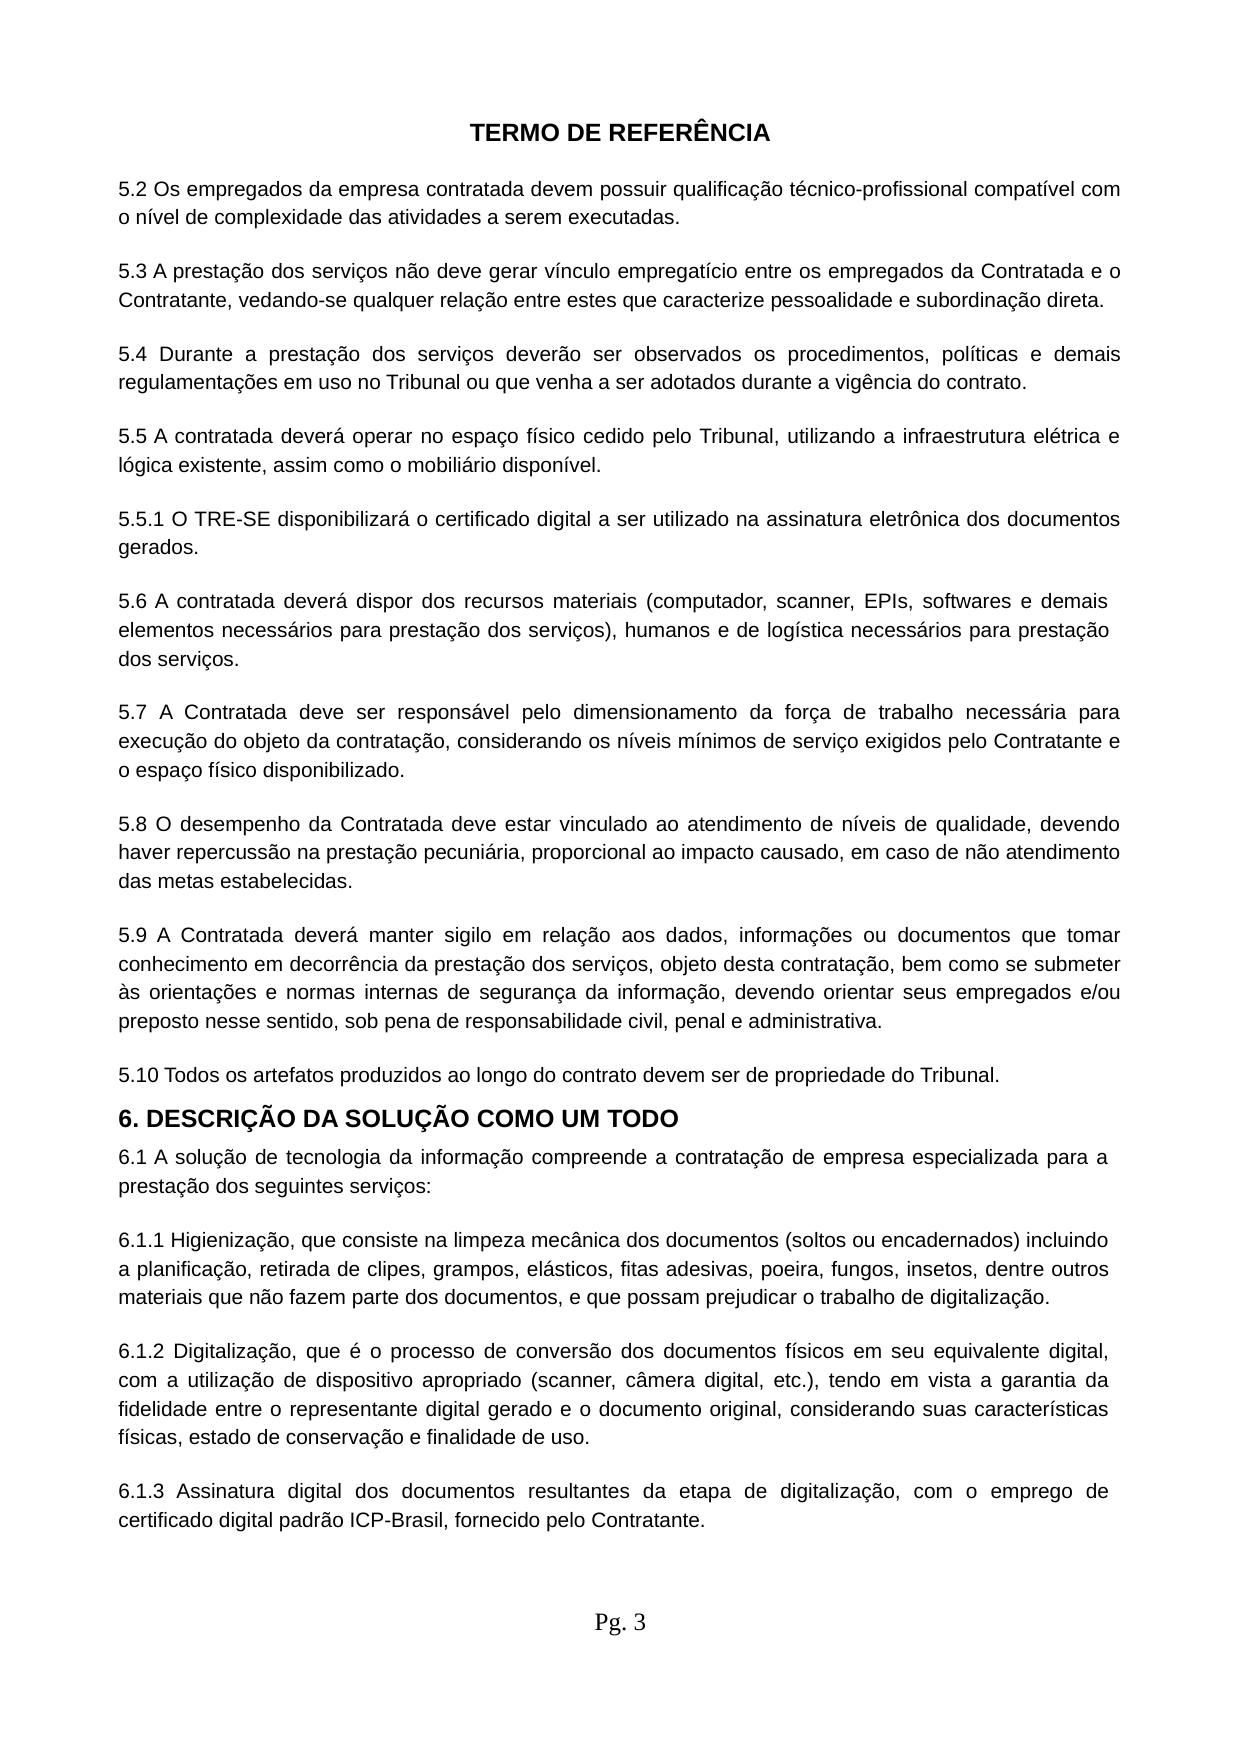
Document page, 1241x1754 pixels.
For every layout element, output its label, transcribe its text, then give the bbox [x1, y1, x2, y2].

text 6. DESCRIÇÃO DA SOLUÇÃO COMO UM TODO [118, 1104, 1122, 1133]
text 5.2 Os empregados da empresa contratada devem possuir qualificação técnico-profissional compatível com o nível de complexidade das atividades a serem executadas. [118, 176, 1122, 229]
text 6.1.3 Assinatura digital dos documentos resultantes da etapa de digitalização, com o emprego de certificado digital padrão ICP-Brasil, fornecido pelo Contratante. [118, 1479, 1110, 1532]
text 5.5 A contratada deverá operar no espaço físico cedido pelo Tribunal, utilizando a infraestrutura elétrica e lógica existente, assim como o mobiliário disponível. [118, 424, 1122, 477]
text 5.10 Todos os artefatos produzidos ao longo do contrato devem ser de propriedade do Tribunal. [118, 1063, 1122, 1087]
text 5.7 A Contratada deve ser responsável pelo dimensionamento da força de trabalho necessária para execução do objeto da contratação, considerando os níveis mínimos de serviço exigidos pelo Contratante e o espaço físico disponibilizado. [118, 700, 1122, 782]
text 6.1 A solução de tecnologia da informação compreende a contratação de empresa especializada para a prestação dos seguintes serviços: [118, 1145, 1110, 1198]
text 5.3 A prestação dos serviços não deve gerar vínculo empregatício entre os empregados da Contratada e o Contratante, vedando-se qualquer relação entre estes que caracterize pessoalidade e subordinação direta. [118, 259, 1122, 312]
text 5.8 O desempenho da Contratada deve estar vinculado ao atendimento de níveis de qualidade, devendo haver repercussão na prestação pecuniária, proporcional ao impacto causado, em caso de não atendimento das metas estabelecidas. [118, 811, 1122, 893]
text 5.5.1 O TRE-SE disponibilizará o certificado digital a ser utilizado na assinatura eletrônica dos documentos gerados. [118, 506, 1122, 559]
text 5.6 A contratada deverá dispor dos recursos materiais (computador, scanner, EPIs, softwares e demais elementos necessários para prestação dos serviços), humanos e de logística necessários para prestação dos serviços. [118, 589, 1110, 670]
text 5.9 A Contratada deverá manter sigilo em relação aos dados, informações ou documentos que tomar conhecimento em decorrência da prestação dos serviços, objeto desta contratação, bem como se submeter às orientações e normas internas de segurança da informação, devendo orientar seus empregados e/ou preposto nesse sentido, sob pena de responsabilidade civil, penal e administrativa. [118, 923, 1122, 1033]
text 6.1.1 Higienização, que consiste na limpeza mecânica dos documentos (soltos ou encadernados) incluindo a planificação, retirada de clipes, grampos, elásticos, fitas adesivas, poeira, fungos, insetos, dentre outros materiais que não fazem parte dos documentos, e que possam prejudicar o trabalho de digitalização. [118, 1228, 1110, 1309]
text 5.4 Durante a prestação dos serviços deverão ser observados os procedimentos, políticas e demais regulamentações em uso no Tribunal ou que venha a ser adotados durante a vigência do contrato. [118, 341, 1122, 394]
text 6.1.2 Digitalização, que é o processo de conversão dos documentos físicos em seu equivalente digital, com a utilização de dispositivo apropriado (scanner, câmera digital, etc.), tendo em vista a garantia da fidelidade entre o representante digital gerado e o documento original, considerando suas características físicas, estado de conservação e finalidade de uso. [118, 1339, 1110, 1449]
